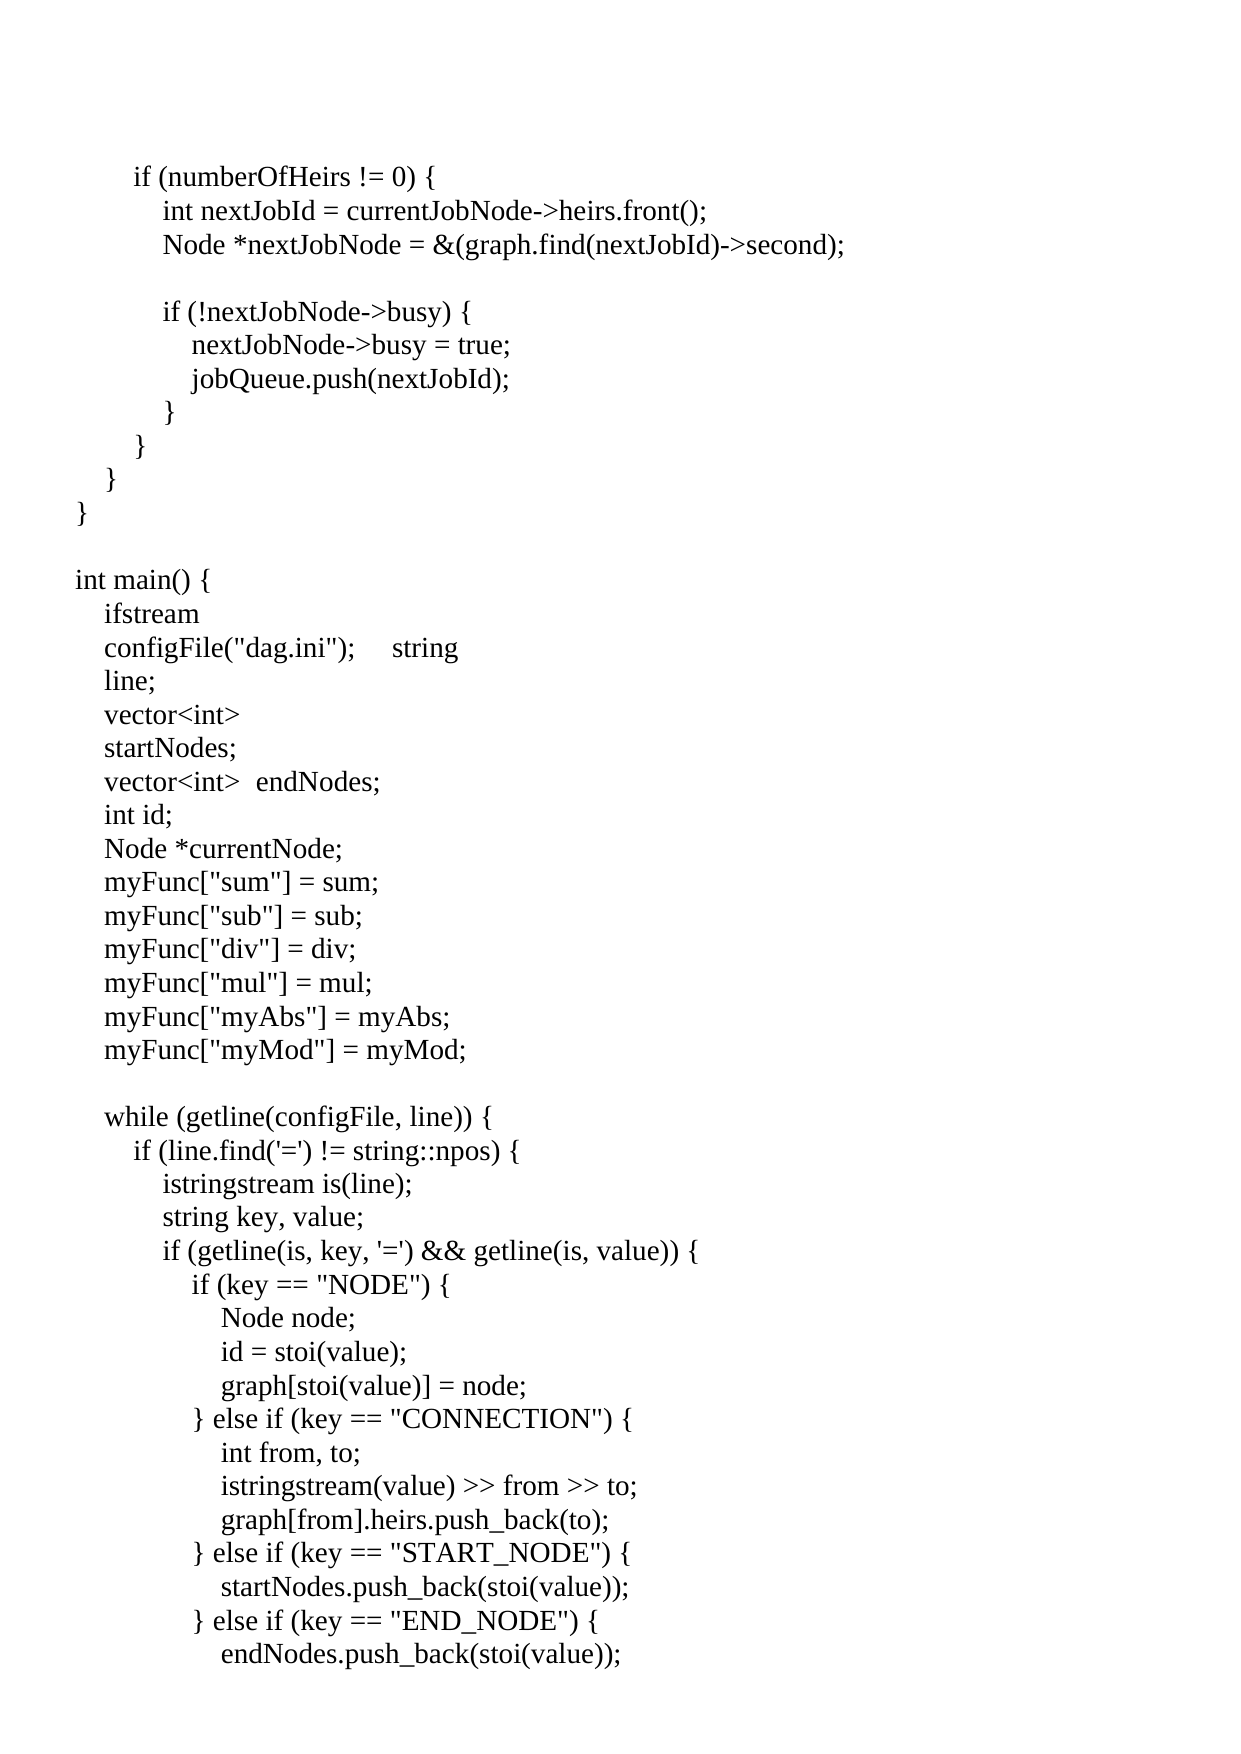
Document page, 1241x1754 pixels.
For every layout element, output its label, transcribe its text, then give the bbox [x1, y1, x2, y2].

text if (numberOfHeirs != 0) { [133, 160, 1167, 193]
text int main() { [75, 562, 1167, 596]
text string key, value; [162, 1200, 1167, 1233]
text id = stoi(value); graph[stoi(value)] = node; [221, 1334, 527, 1401]
text Node node; [221, 1301, 1167, 1334]
text istringstream(value) >> from >> to; graph[from].heirs.push_back(to); [221, 1468, 639, 1536]
text } [162, 395, 1167, 428]
text } else if (key == "END_NODE") { endNodes.push_back(stoi(value)); [191, 1603, 623, 1670]
text int nextJobId = currentJobNode->heirs.front(); [162, 193, 1167, 227]
text } [104, 462, 1167, 495]
text if (getline(is, key, '=') && getline(is, value)) { if (key == "NODE") { [162, 1233, 702, 1301]
text Node *currentNode; myFunc["sum"] = sum; myFunc["sub"] = sub; myFunc["div"] = div; myFunc["mul"] = mul; myFunc["myAbs"] = myAbs; myFunc["myMod"] = myMod; [104, 831, 468, 1066]
text vector<int> startNodes; vector<int> endNodes; int id; [104, 697, 381, 831]
text if (line.find('=') != string::npos) { istringstream is(line); [133, 1133, 523, 1200]
text if (!nextJobNode->busy) { nextJobNode->busy = true; jobQueue.push(nextJobId); [162, 294, 511, 394]
text while (getline(configFile, line)) { [104, 1099, 1167, 1133]
text } [133, 428, 1167, 462]
text } else if (key == "START_NODE") { startNodes.push_back(stoi(value)); [191, 1536, 634, 1603]
text } else if (key == "CONNECTION") { int from, to; [191, 1401, 636, 1468]
text } [75, 495, 1167, 529]
text ifstream configFile("dag.ini"); string line; [104, 596, 458, 697]
text Node *nextJobNode = &(graph.find(nextJobId)->second); [162, 227, 1167, 261]
